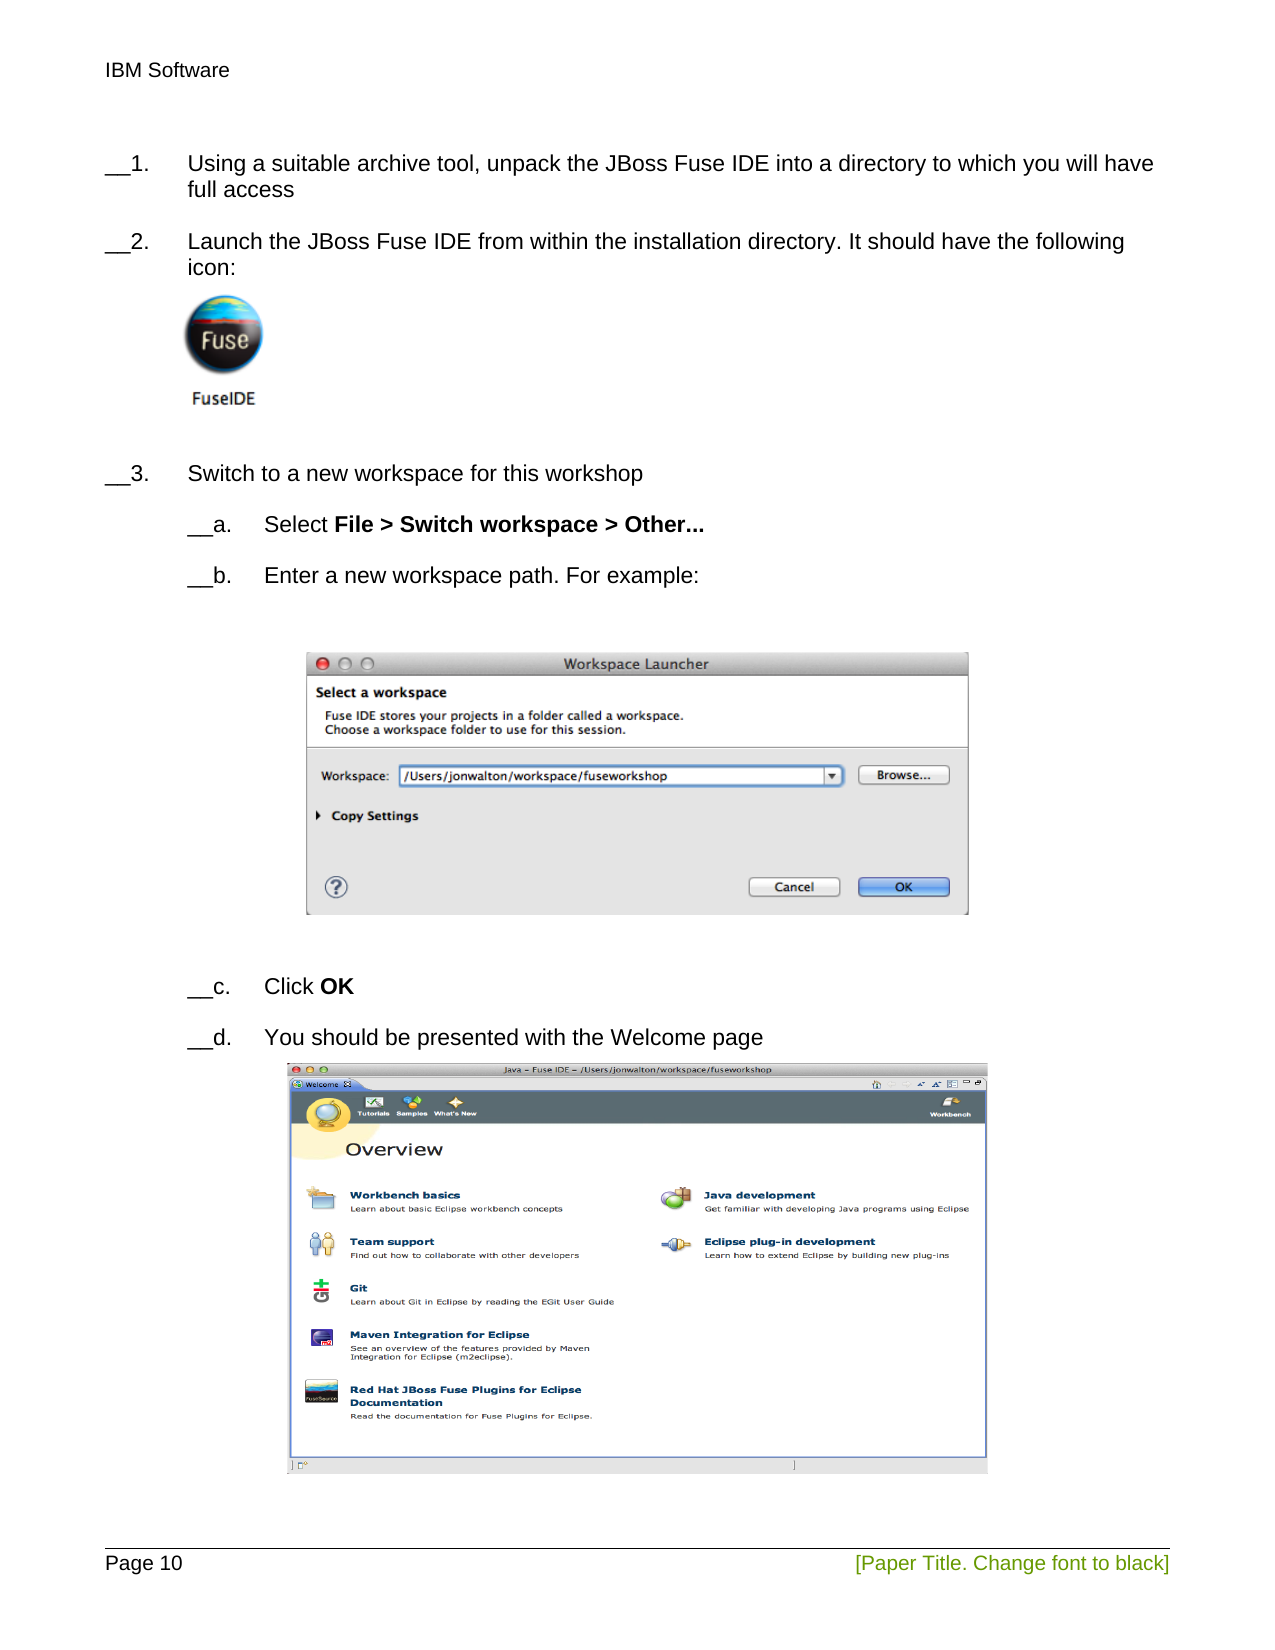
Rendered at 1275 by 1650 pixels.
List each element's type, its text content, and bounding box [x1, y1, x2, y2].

list You should be presented with the Welcome page [187, 1024, 1170, 1051]
list Click OK [187, 973, 1170, 999]
list Select File > Switch workspace > Other... [187, 511, 1170, 537]
picture [177, 292, 271, 416]
picture [287, 1063, 988, 1474]
list Enter a new workspace path. For example: [187, 562, 1170, 588]
list Using a suitable archive tool, unpack the JBoss Fuse IDE into a directory to which you will have full access [105, 150, 1170, 203]
list Switch to a new workspace for this workshop [105, 459, 1170, 486]
list Launch the JBoss Fuse IDE from within the installation directory. It should have the following icon: [105, 228, 1170, 280]
picture [306, 652, 969, 915]
